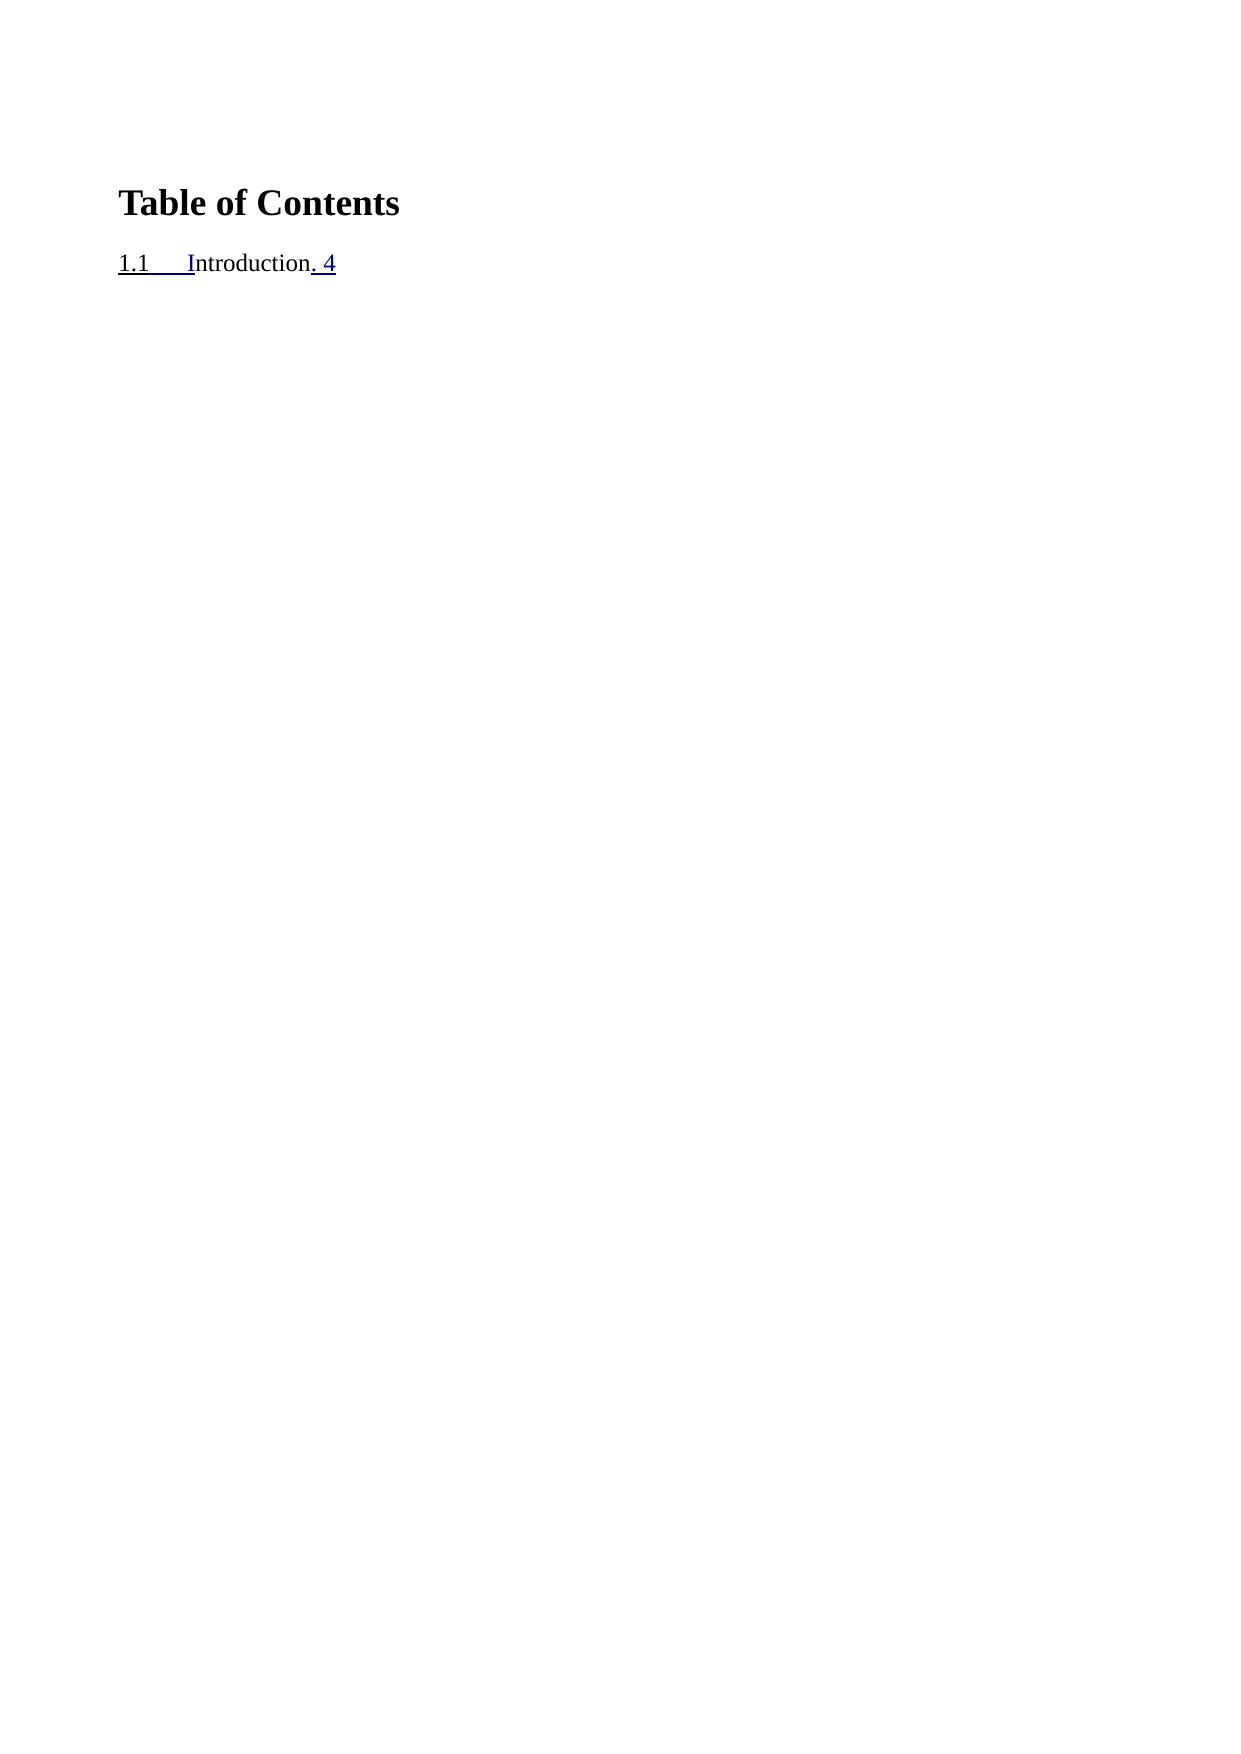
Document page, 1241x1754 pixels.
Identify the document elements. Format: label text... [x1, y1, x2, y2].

text Table of Contents [118, 180, 1122, 223]
text 1.1 Introduction. 4 [118, 248, 1122, 277]
